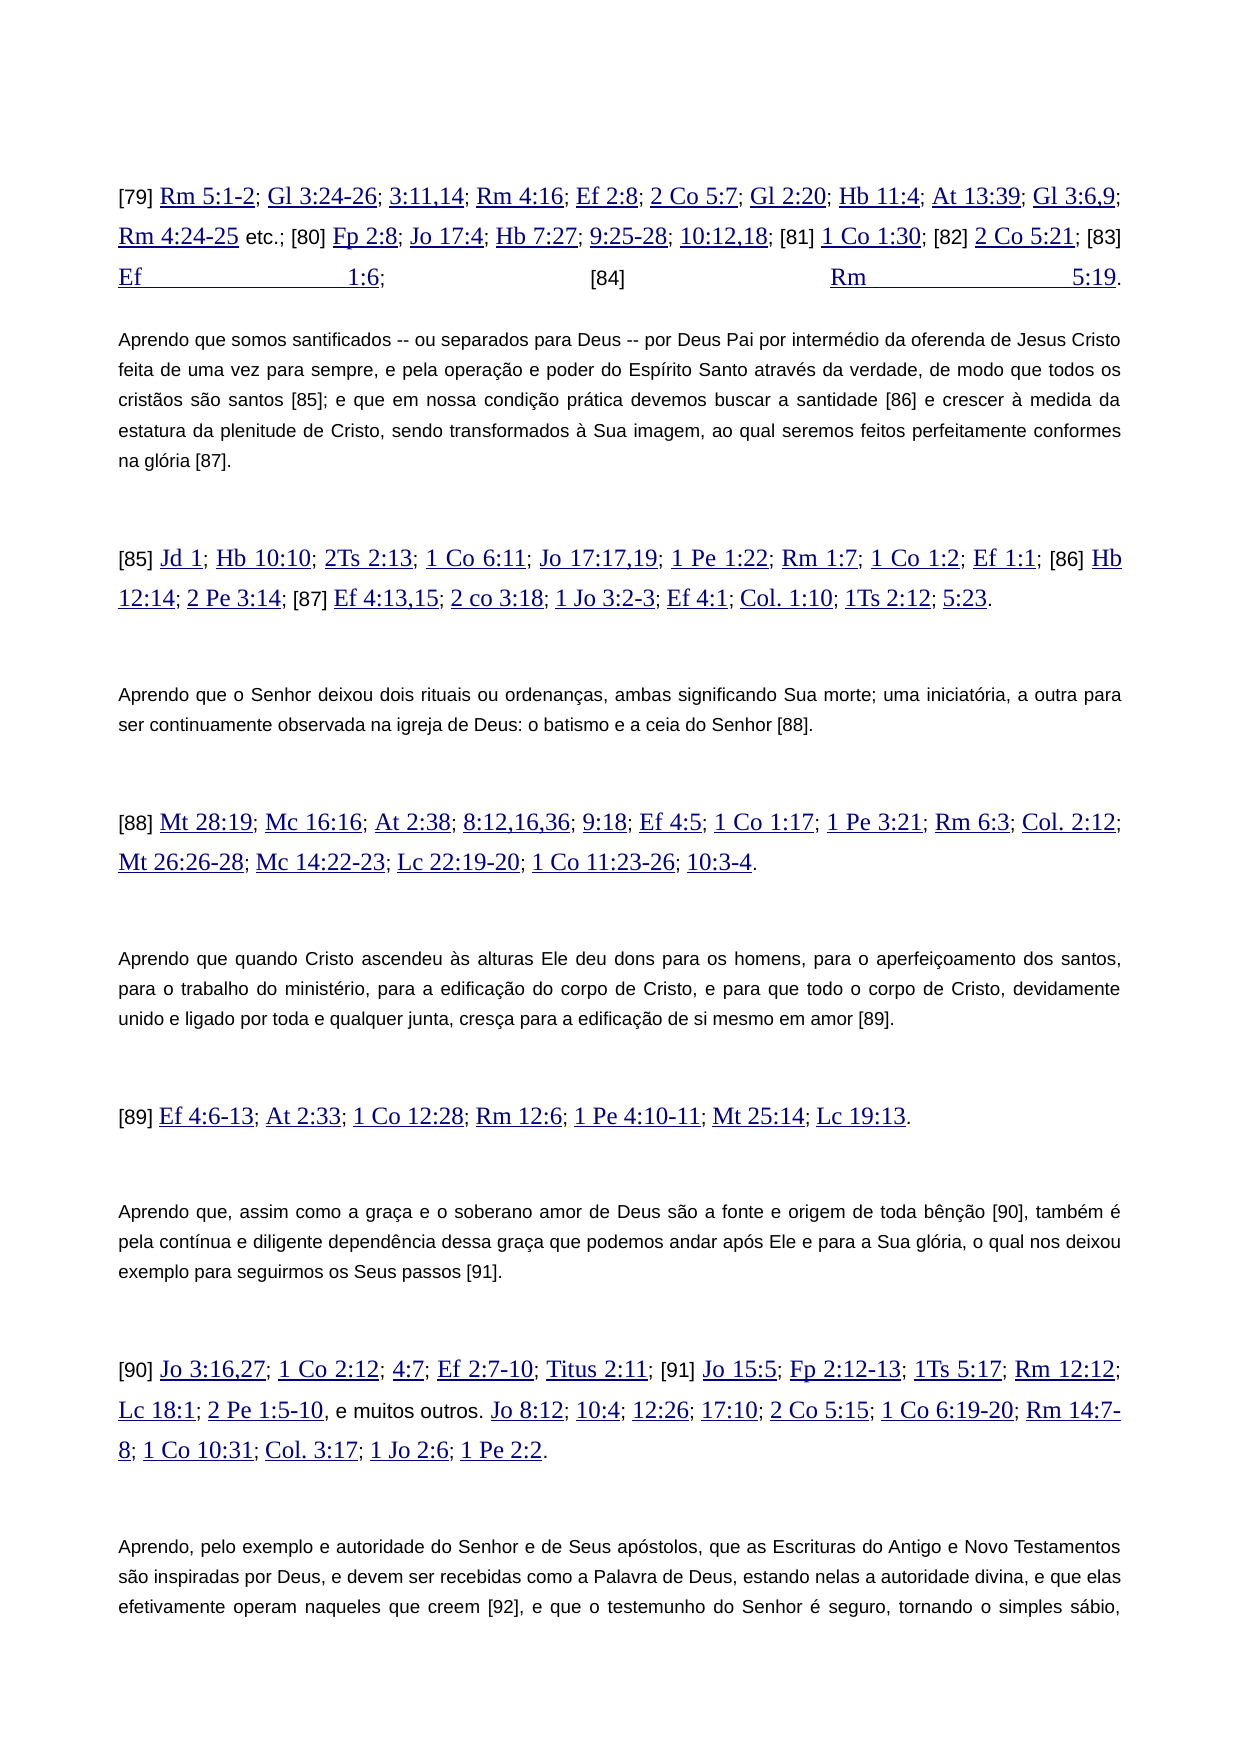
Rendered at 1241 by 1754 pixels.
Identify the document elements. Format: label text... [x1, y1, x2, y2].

text [88] Mt 28:19; Mc 16:16; At 2:38; 8:12,16,36; 9:18; Ef 4:5; 1 Co 1:17; 1 Pe 3:21; Rm 6:3; Col. 2:12; Mt 26:26-28; Mc 14:22-23; Lc 22:19-20; 1 Co 11:23-26; 10:3-4. [118, 743, 1122, 876]
text Aprendo que, assim como a graça e o soberano amor de Deus são a fonte e origem de toda bênção [90], também é pela contínua e diligente dependência dessa graça que podemos andar após Ele e para a Sua glória, o qual nos deixou exemplo para seguirmos os Seus passos [91]. [118, 1141, 1122, 1283]
text [79] Rm 5:1-2; Gl 3:24-26; 3:11,14; Rm 4:16; Ef 2:8; 2 Co 5:7; Gl 2:20; Hb 11:4; At 13:39; Gl 3:6,9; Rm 4:24-25 etc.; [80] Fp 2:8; Jo 17:4; Hb 7:27; 9:25-28; 10:12,18; [81] 1 Co 1:30; [82] 2 Co 5:21; [83] Ef 1:6; [84] Rm 5:19. Aprendo que somos santificados -- ou separados para Deus -- por Deus Pai por intermédio da oferenda de Jesus Cristo feita de uma vez para sempre, e pela operação e poder do Espírito Santo através da verdade, de modo que todos os cristãos são santos [85]; e que em nossa condição prática devemos buscar a santidade [86] e crescer à medida da estatura da plenitude de Cristo, sendo transformados à Sua imagem, ao qual seremos feitos perfeitamente conformes na glória [87]. [118, 118, 1122, 471]
text Aprendo, pelo exemplo e autoridade do Senhor e de Seus apóstolos, que as Escrituras do Antigo e Novo Testamentos são inspiradas por Deus, e devem ser recebidas como a Palavra de Deus, estando nelas a autoridade divina, e que elas efetivamente operam naqueles que creem [92], e que o testemunho do Senhor é seguro, tornando o simples sábio, [118, 1475, 1122, 1617]
text [90] Jo 3:16,27; 1 Co 2:12; 4:7; Ef 2:7-10; Titus 2:11; [91] Jo 15:5; Fp 2:12-13; 1Ts 5:17; Rm 12:12; Lc 18:1; 2 Pe 1:5-10, e muitos outros. Jo 8:12; 10:4; 12:26; 17:10; 2 Co 5:15; 1 Co 6:19-20; Rm 14:7-8; 1 Co 10:31; Col. 3:17; 1 Jo 2:6; 1 Pe 2:2. [118, 1291, 1122, 1464]
text Aprendo que quando Cristo ascendeu às alturas Ele deu dons para os homens, para o aperfeiçoamento dos santos, para o trabalho do ministério, para a edificação do corpo de Cristo, e para que todo o corpo de Cristo, devidamente unido e ligado por toda e qualquer junta, cresça para a edificação de si mesmo em amor [89]. [118, 887, 1122, 1029]
text Aprendo que o Senhor deixou dois rituais ou ordenanças, ambas significando Sua morte; uma iniciatória, a outra para ser continuamente observada na igreja de Deus: o batismo e a ceia do Senhor [88]. [118, 623, 1122, 735]
text [85] Jd 1; Hb 10:10; 2Ts 2:13; 1 Co 6:11; Jo 17:17,19; 1 Pe 1:22; Rm 1:7; 1 Co 1:2; Ef 1:1; [86] Hb 12:14; 2 Pe 3:14; [87] Ef 4:13,15; 2 co 3:18; 1 Jo 3:2-3; Ef 4:1; Col. 1:10; 1Ts 2:12; 5:23. [118, 479, 1122, 612]
text [89] Ef 4:6-13; At 2:33; 1 Co 12:28; Rm 12:6; 1 Pe 4:10-11; Mt 25:14; Lc 19:13. [118, 1038, 1122, 1129]
